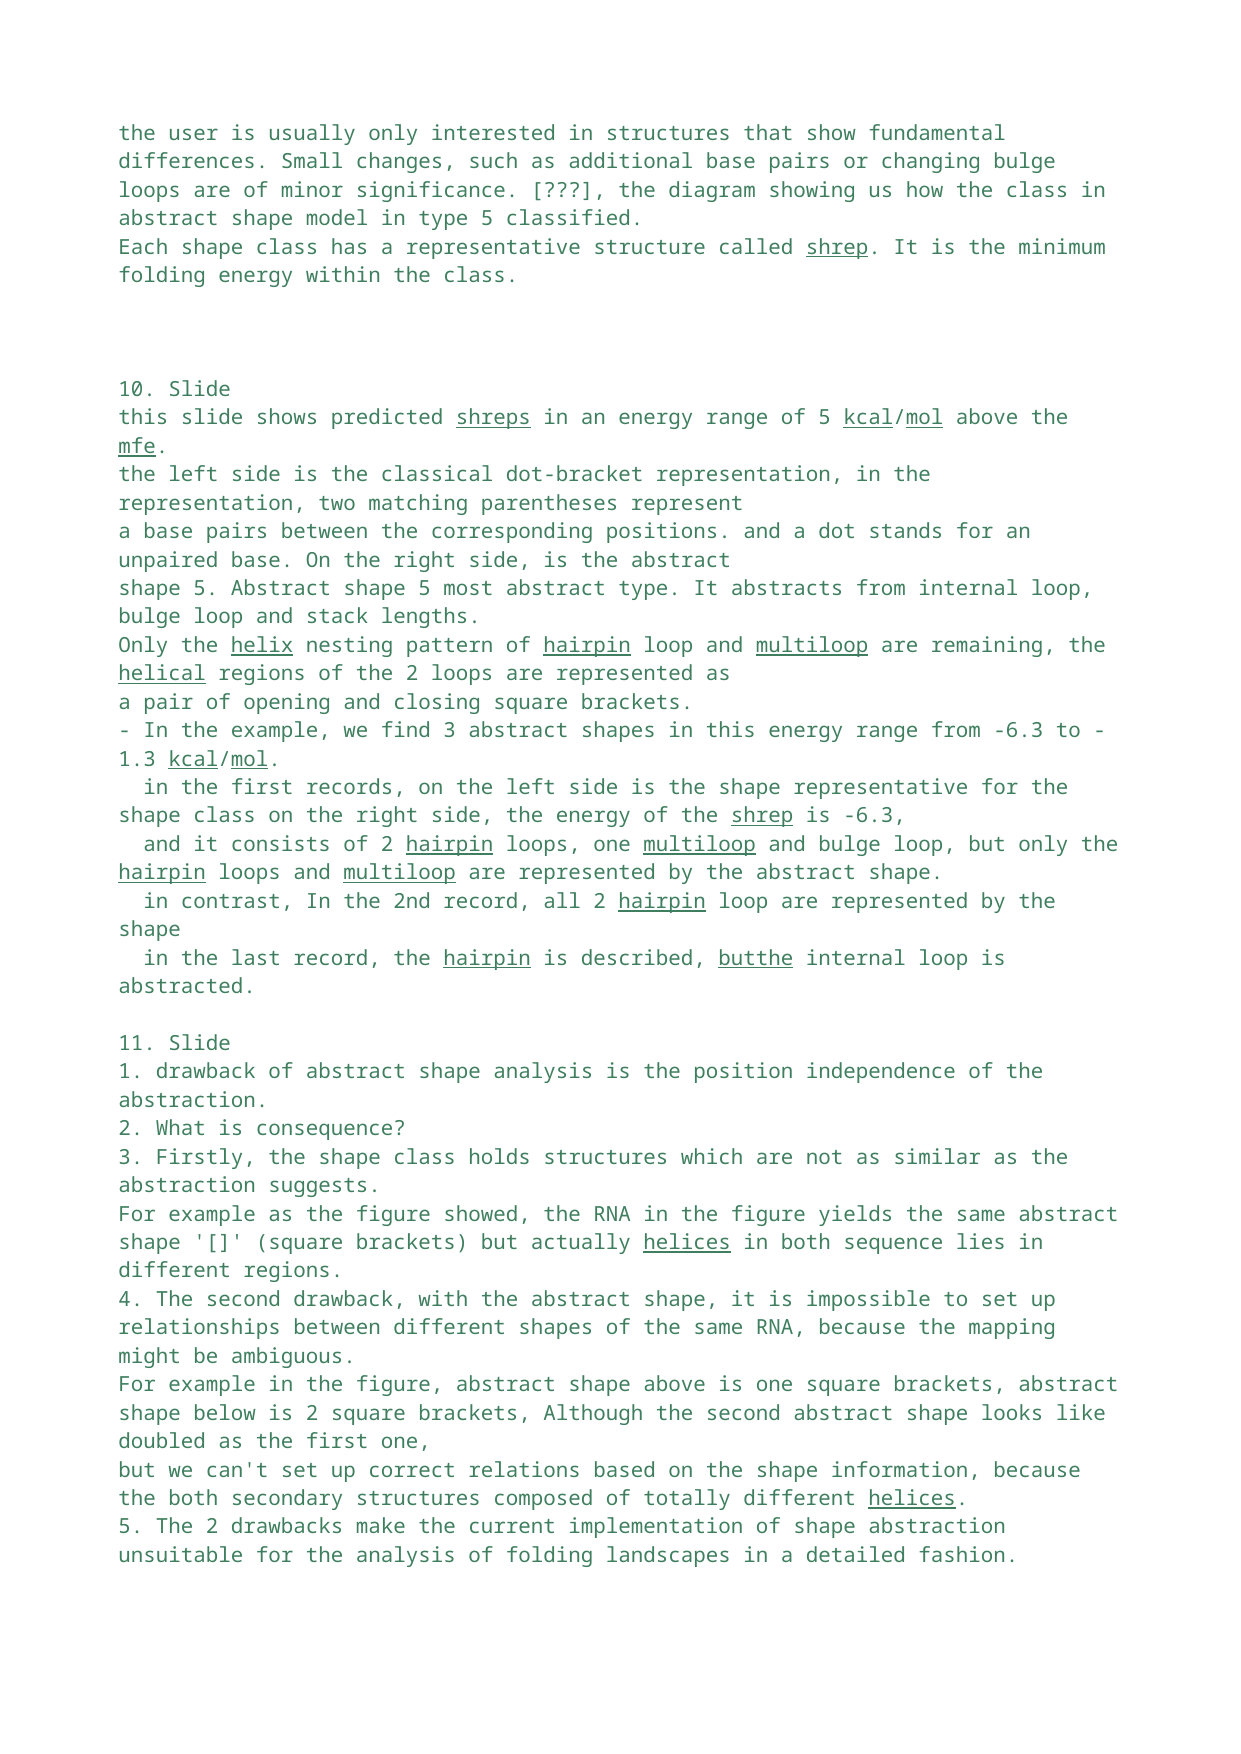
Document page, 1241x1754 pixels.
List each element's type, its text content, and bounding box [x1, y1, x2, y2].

text the left side is the classical dot-bracket representation, in the representation, two matching parentheses represent [118, 459, 1122, 516]
text 2. What is consequence? [118, 1113, 1122, 1142]
text 10. Slide [118, 374, 1122, 402]
text in contrast, In the 2nd record, all 2 hairpin loop are represented by the shape [118, 886, 1122, 943]
text in the last record, the hairpin is described, butthe internal loop is abstracted. [118, 943, 1122, 1000]
text 11. Slide [118, 1028, 1122, 1057]
text 5. The 2 drawbacks make the current implementation of shape abstraction unsuitable for the analysis of folding landscapes in a detailed fashion. [118, 1512, 1122, 1568]
text 1. drawback of abstract shape analysis is the position independence of the abstraction. [118, 1057, 1122, 1113]
text in the first records, on the left side is the shape representative for the shape class on the right side, the energy of the shrep is -6.3, [118, 772, 1122, 829]
text Each shape class has a representative structure called shrep. It is the minimum folding energy within the class. [118, 232, 1122, 289]
text Only the helix nesting pattern of hairpin loop and multiloop are remaining, the helical regions of the 2 loops are represented as [118, 630, 1122, 687]
text and it consists of 2 hairpin loops, one multiloop and bulge loop, but only the hairpin loops and multiloop are represented by the abstract shape. [118, 829, 1122, 886]
text but we can't set up correct relations based on the shape information, because the both secondary structures composed of totally different helices. [118, 1455, 1122, 1512]
text this slide shows predicted shreps in an energy range of 5 kcal/mol above the mfe. [118, 402, 1122, 459]
text - In the example, we find 3 abstract shapes in this energy range from -6.3 to -1.3 kcal/mol. [118, 715, 1122, 772]
text For example in the figure, abstract shape above is one square brackets, abstract shape below is 2 square brackets, Although the second abstract shape looks like doubled as the first one, [118, 1369, 1122, 1455]
text a base pairs between the corresponding positions. and a dot stands for an unpaired base. On the right side, is the abstract [118, 516, 1122, 573]
text 3. Firstly, the shape class holds structures which are not as similar as the abstraction suggests. [118, 1142, 1122, 1199]
text shape 5. Abstract shape 5 most abstract type. It abstracts from internal loop, bulge loop and stack lengths. [118, 573, 1122, 630]
text 4. The second drawback, with the abstract shape, it is impossible to set up relationships between different shapes of the same RNA, because the mapping might be ambiguous. [118, 1284, 1122, 1369]
text the user is usually only interested in structures that show fundamental differences. Small changes, such as additional base pairs or changing bulge loops are of minor significance. [???], the diagram showing us how the class in abstract shape model in type 5 classified. [118, 118, 1122, 232]
text For example as the figure showed, the RNA in the figure yields the same abstract shape '[]' (square brackets) but actually helices in both sequence lies in different regions. [118, 1199, 1122, 1284]
text a pair of opening and closing square brackets. [118, 687, 1122, 715]
